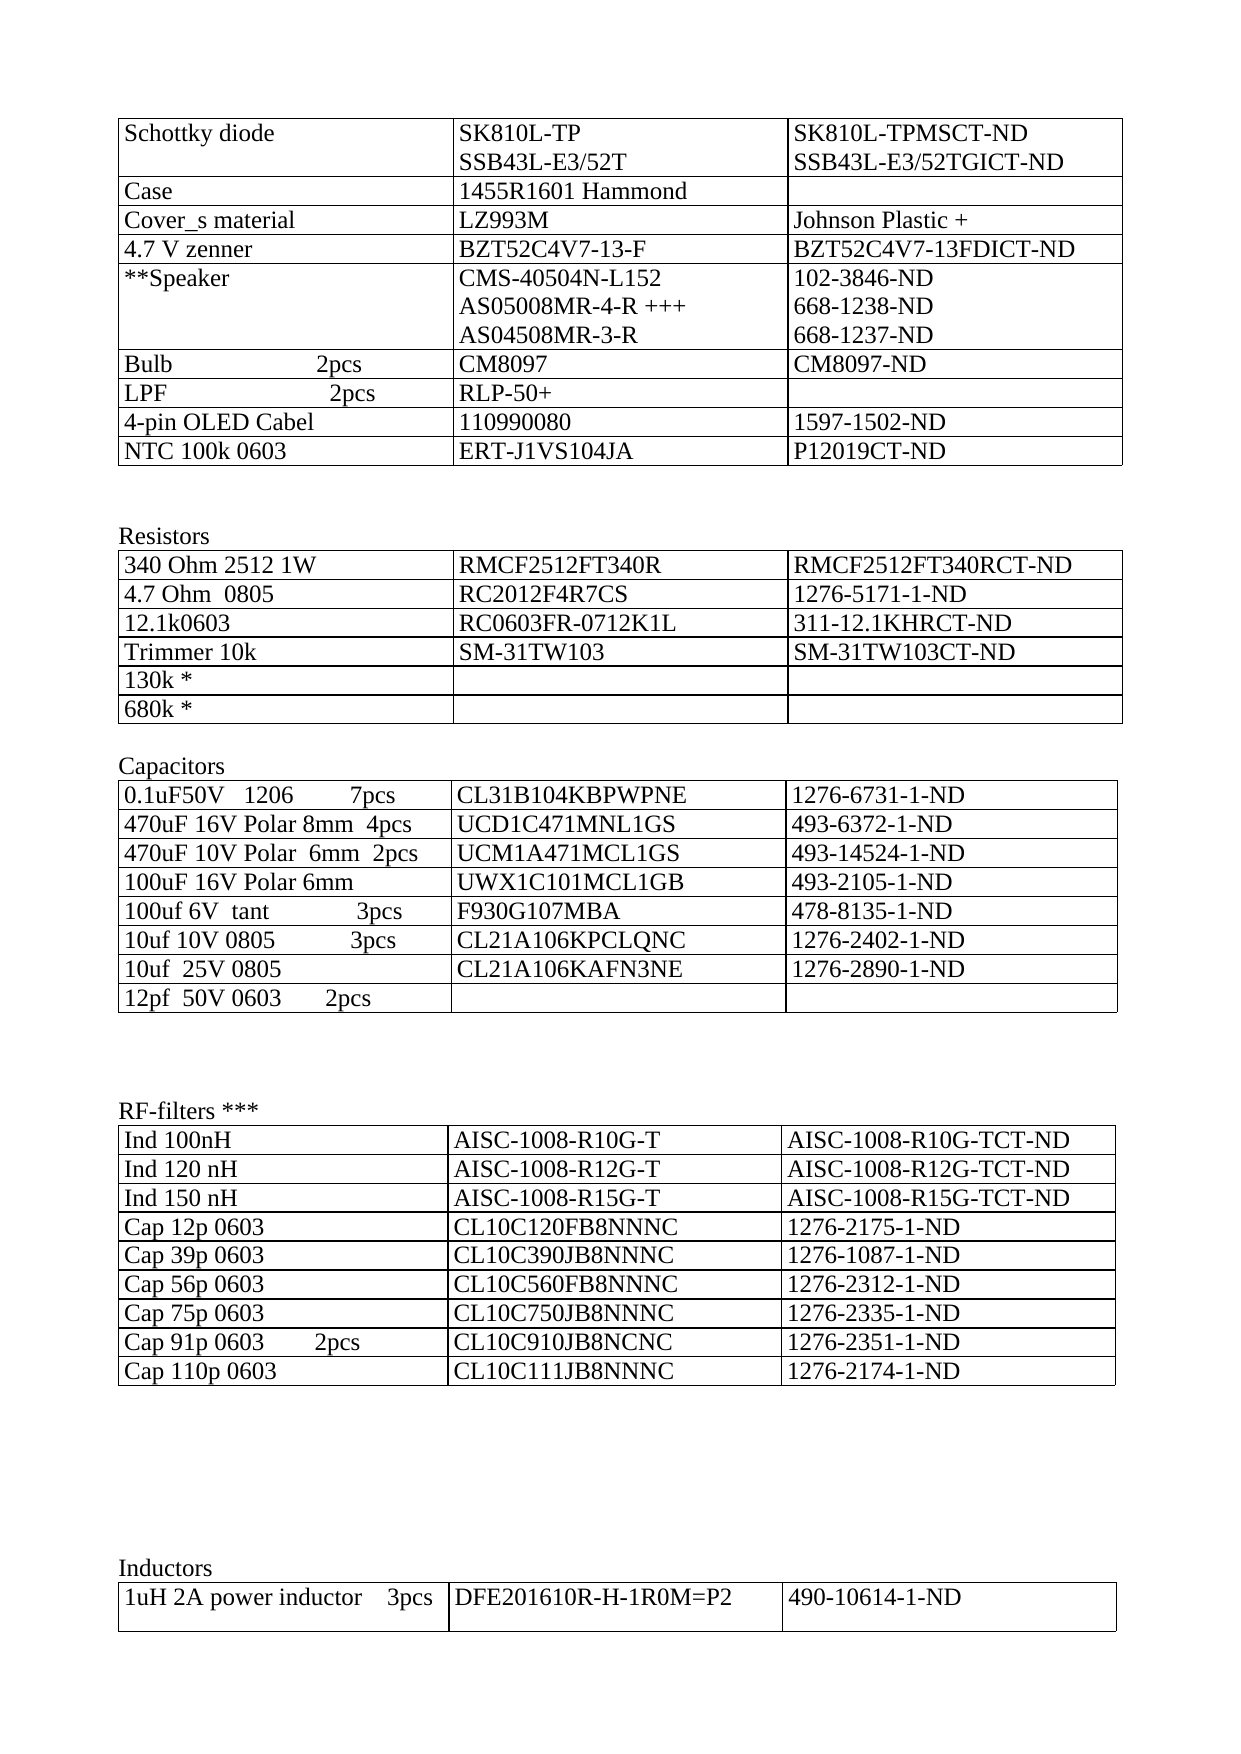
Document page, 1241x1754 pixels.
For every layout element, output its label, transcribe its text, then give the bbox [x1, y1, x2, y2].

table_cell UWX1C101MCL1GB [452, 868, 785, 896]
table_cell Cover_s material [119, 206, 453, 234]
table_cell 4-pin OLED Cabel [119, 408, 453, 436]
table_header RMCF2512FT340R [454, 551, 787, 579]
table_cell 12.1k0603 [119, 609, 453, 636]
table_cell 12pf 50V 0603 2pcs [119, 984, 451, 1012]
table_cell 100uf 6V tant 3pcs [119, 897, 451, 925]
table_cell 1276-2174-1-ND [782, 1357, 1115, 1385]
table_cell RC0603FR-0712K1L [454, 609, 787, 636]
table_cell [789, 667, 1122, 694]
table_cell Schottky diode [119, 119, 453, 176]
table_cell 493-2105-1-ND [787, 868, 1117, 896]
table_header 340 Ohm 2512 1W [119, 551, 453, 579]
table_cell 1276-5171-1-ND [789, 580, 1122, 608]
table_cell AISC-1008-R12G-TCT-ND [782, 1155, 1115, 1183]
table_cell Cap 56p 0603 [119, 1271, 447, 1298]
table_header Ind 100nH [119, 1126, 447, 1154]
table_cell ERT-J1VS104JA [454, 437, 787, 465]
table_header AISC-1008-R10G-TCT-ND [782, 1126, 1115, 1154]
table_cell CM8097 [454, 350, 787, 378]
table_cell Cap 12p 0603 [119, 1213, 447, 1240]
table_cell BZT52C4V7-13FDICT-ND [789, 235, 1122, 263]
table_cell [787, 984, 1117, 1012]
table_header 1uH 2A power inductor 3pcs [119, 1583, 448, 1631]
table_cell SM-31TW103 [454, 638, 787, 665]
table_cell 1597-1502-ND [789, 408, 1122, 436]
table_cell 311-12.1KHRCT-ND [789, 609, 1122, 636]
table_cell CL10C560FB8NNNC [449, 1271, 781, 1298]
table_cell Johnson Plastic + [789, 206, 1122, 234]
text Capacitors [118, 751, 1122, 780]
table_header 1276-6731-1-ND [787, 781, 1117, 809]
table_cell [789, 177, 1122, 205]
table_cell CL10C750JB8NNNC [449, 1300, 781, 1327]
table_cell LPF 2pcs [119, 379, 453, 407]
table_cell [789, 696, 1122, 723]
table_header DFE201610R-H-1R0M=P2 [450, 1583, 782, 1631]
table_cell CL10C111JB8NNNC [449, 1357, 781, 1385]
table_cell 493-6372-1-ND [787, 810, 1117, 838]
table_cell AISC-1008-R15G-T [449, 1184, 781, 1211]
table_cell AISC-1008-R12G-T [449, 1155, 781, 1183]
table_cell RLP-50+ [454, 379, 787, 407]
table_cell Cap 91p 0603 2pcs [119, 1329, 447, 1356]
text Inductors [118, 1553, 1122, 1582]
table_cell 470uF 10V Polar 6mm 2pcs [119, 839, 451, 867]
table_cell [454, 667, 787, 694]
table_cell CL21A106KPCLQNC [452, 926, 785, 954]
table_cell [454, 696, 787, 723]
table_cell 1455R1601 Hammond [454, 177, 787, 205]
table_cell UCM1A471MCL1GS [452, 839, 785, 867]
table_cell 1276-2175-1-ND [782, 1213, 1115, 1240]
table_cell Ind 150 nH [119, 1184, 447, 1211]
table_cell 130k * [119, 667, 453, 694]
table_cell SK810L-TP SSB43L-E3/52T [454, 119, 787, 176]
table_cell Cap 75p 0603 [119, 1300, 447, 1327]
table_cell 100uF 16V Polar 6mm [119, 868, 451, 896]
table_cell Case [119, 177, 453, 205]
table_cell 680k * [119, 696, 453, 723]
table_header AISC-1008-R10G-T [449, 1126, 781, 1154]
table_cell SK810L-TPMSCT-ND SSB43L-E3/52TGICT-ND [789, 119, 1122, 176]
table_header 0.1uF50V 1206 7pcs [119, 781, 451, 809]
text Resistors [118, 521, 1122, 550]
table_cell 470uF 16V Polar 8mm 4pcs [119, 810, 451, 838]
table_cell 478-8135-1-ND [787, 897, 1117, 925]
table_cell 110990080 [454, 408, 787, 436]
table_cell UCD1C471MNL1GS [452, 810, 785, 838]
table_cell SM-31TW103CT-ND [789, 638, 1122, 665]
table_cell RC2012F4R7CS [454, 580, 787, 608]
table_cell 1276-2312-1-ND [782, 1271, 1115, 1298]
table_cell LZ993M [454, 206, 787, 234]
table_header 490-10614-1-ND [783, 1583, 1116, 1631]
table_cell Bulb 2pcs [119, 350, 453, 378]
table_cell 102-3846-ND 668-1238-ND 668-1237-ND [789, 264, 1122, 349]
table_cell 4.7 Ohm 0805 [119, 580, 453, 608]
table_cell 4.7 V zenner [119, 235, 453, 263]
table_cell CL21A106KAFN3NE [452, 955, 785, 983]
table_cell 493-14524-1-ND [787, 839, 1117, 867]
table_cell [452, 984, 785, 1012]
table_cell P12019CT-ND [789, 437, 1122, 465]
text RF-filters *** [118, 1096, 1122, 1125]
table_cell **Speaker [119, 264, 453, 349]
table_cell Cap 110p 0603 [119, 1357, 447, 1385]
table_header CL31B104KBPWPNE [452, 781, 785, 809]
table_cell Cap 39p 0603 [119, 1242, 447, 1269]
table_cell CL10C390JB8NNNC [449, 1242, 781, 1269]
table_cell BZT52C4V7-13-F [454, 235, 787, 263]
table_cell CMS-40504N-L152 AS05008MR-4-R +++ AS04508MR-3-R [454, 264, 787, 349]
table_cell Ind 120 nH [119, 1155, 447, 1183]
table_cell 1276-2890-1-ND [787, 955, 1117, 983]
table_cell F930G107MBA [452, 897, 785, 925]
table_cell CL10C910JB8NCNC [449, 1329, 781, 1356]
table_cell 1276-2402-1-ND [787, 926, 1117, 954]
table_cell Trimmer 10k [119, 638, 453, 665]
table_cell NTC 100k 0603 [119, 437, 453, 465]
table_cell AISC-1008-R15G-TCT-ND [782, 1184, 1115, 1211]
table_cell 10uf 10V 0805 3pcs [119, 926, 451, 954]
table_cell 1276-1087-1-ND [782, 1242, 1115, 1269]
table_cell CL10C120FB8NNNC [449, 1213, 781, 1240]
table_cell 1276-2335-1-ND [782, 1300, 1115, 1327]
table_cell 1276-2351-1-ND [782, 1329, 1115, 1356]
table_cell CM8097-ND [789, 350, 1122, 378]
table_cell 10uf 25V 0805 [119, 955, 451, 983]
table_cell [789, 379, 1122, 407]
table_header RMCF2512FT340RCT-ND [789, 551, 1122, 579]
